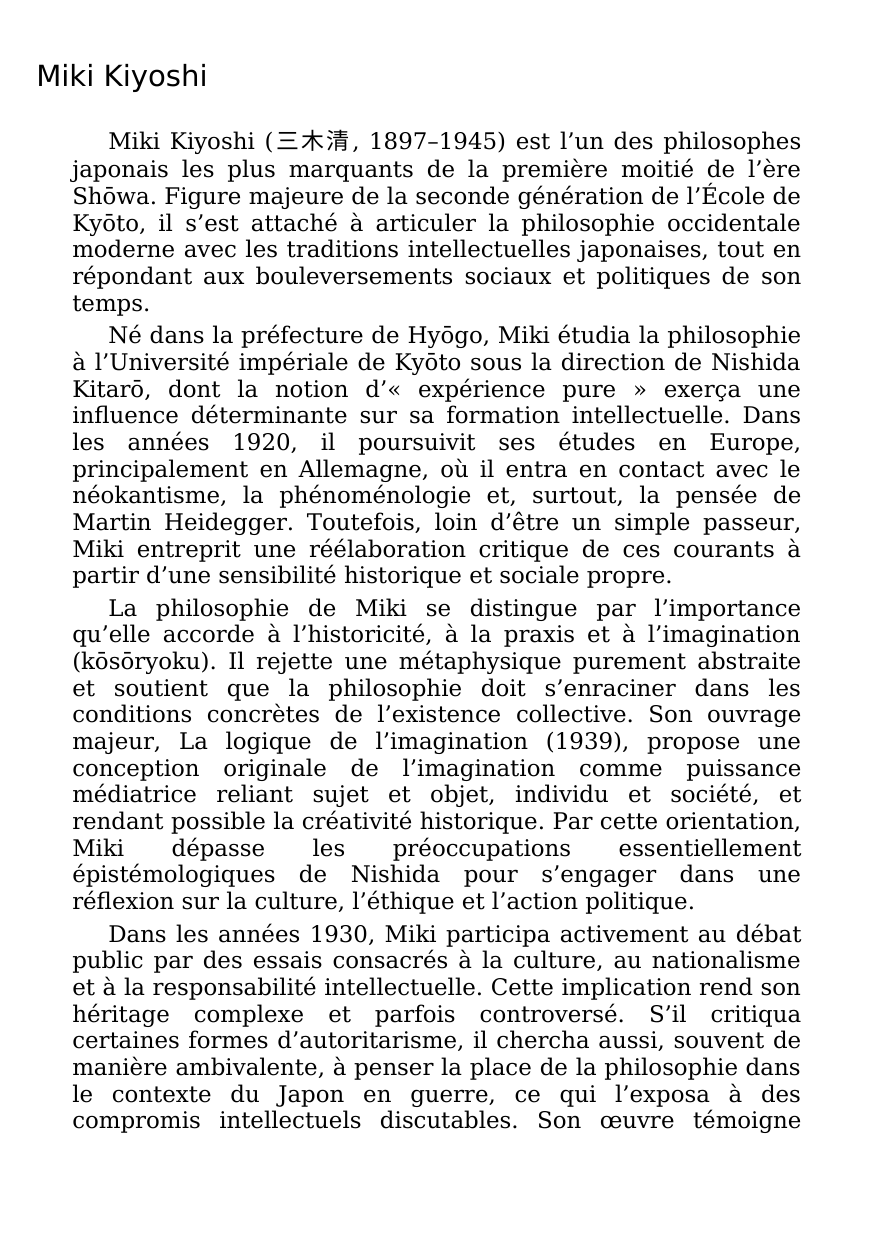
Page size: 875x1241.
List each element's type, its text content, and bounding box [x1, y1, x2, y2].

text Dans les années 1930, Miki participa activement au débat public par des essais consacrés à la culture, au nationalisme et à la responsabilité intellectuelle. Cette implication rend son héritage complexe et parfois controversé. S’il critiqua certaines formes d’autoritarisme, il chercha aussi, souvent de manière ambivalente, à penser la place de la philosophie dans le contexte du Japon en guerre, ce qui l’exposa à des compromis intellectuels discutables. Son œuvre témoigne [72, 921, 802, 1134]
text Né dans la préfecture de Hyōgo, Miki étudia la philosophie à l’Université impériale de Kyōto sous la direction de Nishida Kitarō, dont la notion d’« expérience pure » exerça une influence déterminante sur sa formation intellectuelle. Dans les années 1920, il poursuivit ses études en Europe, principalement en Allemagne, où il entra en contact avec le néokantisme, la phénoménologie et, surtout, la pensée de Martin Heidegger. Toutefois, loin d’être un simple passeur, Miki entreprit une réélaboration critique de ces courants à partir d’une sensibilité historique et sociale propre. [72, 322, 802, 589]
subtitle Miki Kiyoshi [36, 60, 838, 94]
text Miki Kiyoshi (三木清, 1897–1945) est l’un des philosophes japonais les plus marquants de la première moitié de l’ère Shōwa. Figure majeure de la seconde génération de l’École de Kyōto, il s’est attaché à articuler la philosophie occidentale moderne avec les traditions intellectuelles japonaises, tout en répondant aux bouleversements sociaux et politiques de son temps. [72, 123, 802, 316]
text La philosophie de Miki se distingue par l’importance qu’elle accorde à l’historicité, à la praxis et à l’imagination (kōsōryoku). Il rejette une métaphysique purement abstraite et soutient que la philosophie doit s’enraciner dans les conditions concrètes de l’existence collective. Son ouvrage majeur, La logique de l’imagination (1939), propose une conception originale de l’imagination comme puissance médiatrice reliant sujet et objet, individu et société, et rendant possible la créativité historique. Par cette orientation, Miki dépasse les préoccupations essentiellement épistémologiques de Nishida pour s’engager dans une réflexion sur la culture, l’éthique et l’action politique. [72, 595, 802, 915]
